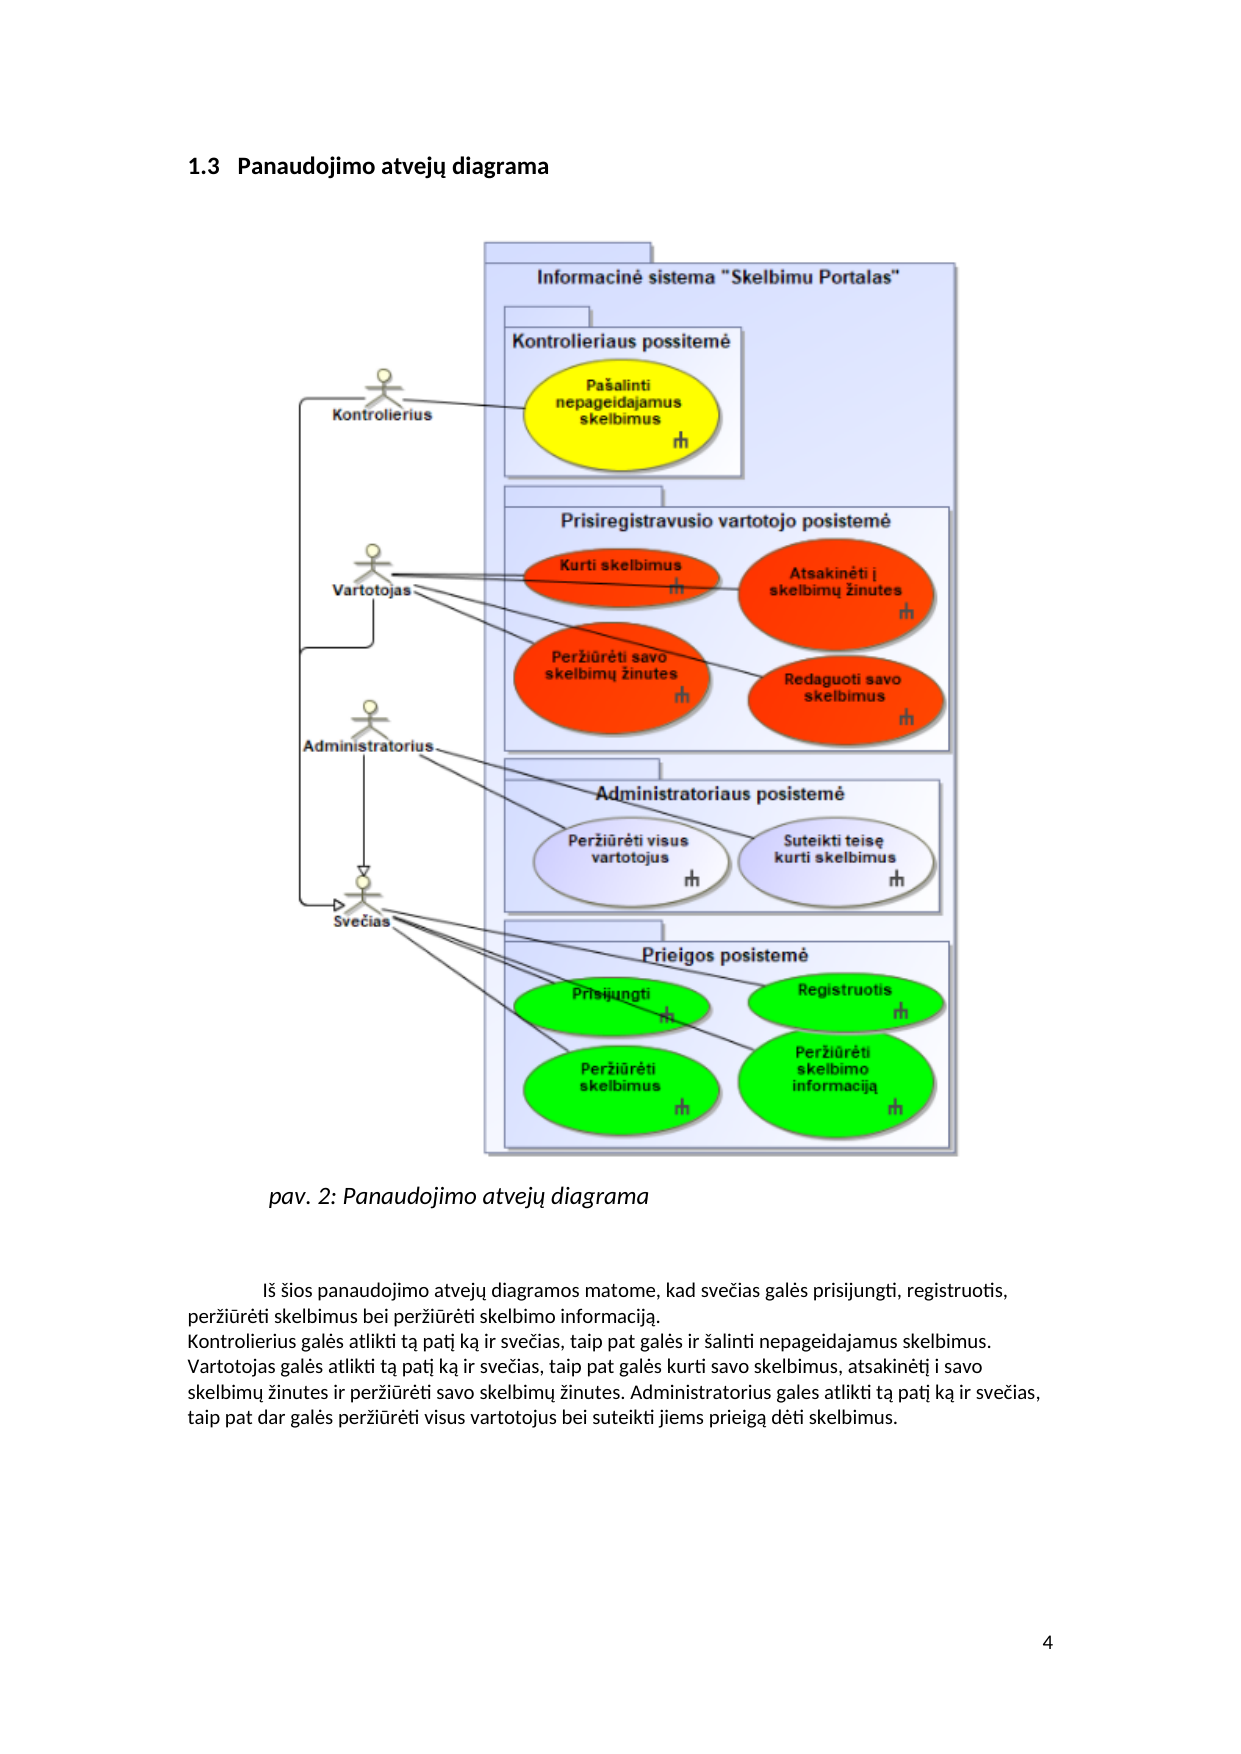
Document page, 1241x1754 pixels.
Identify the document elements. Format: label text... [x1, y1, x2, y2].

text Iš šios panaudojimo atvejų diagramos matome, kad svečias galės prisijungti, registruotis, peržiūrėti skelbimus bei peržiūrėti skelbimo informaciją. [187, 1277, 1053, 1328]
text Kontrolierius galės atlikti tą patį ką ir svečias, taip pat galės ir šalinti nepageidajamus skelbimus. Vartotojas galės atlikti tą patį ką ir svečias, taip pat galės kurti savo skelbimus, atsakinėtį i savo skelbimų žinutes ir peržiūrėti savo skelbimų žinutes. Administratorius gales atlikti tą patį ką ir svečias, taip pat dar galės peržiūrėti visus vartotojus bei suteikti jiems prieigą dėti skelbimus. [187, 1328, 1053, 1430]
subtitle Panaudojimo atvejų diagrama [187, 150, 1053, 181]
picture [268, 222, 972, 1174]
text pav. 2: Panaudojimo atvejų diagrama [268, 1174, 972, 1211]
